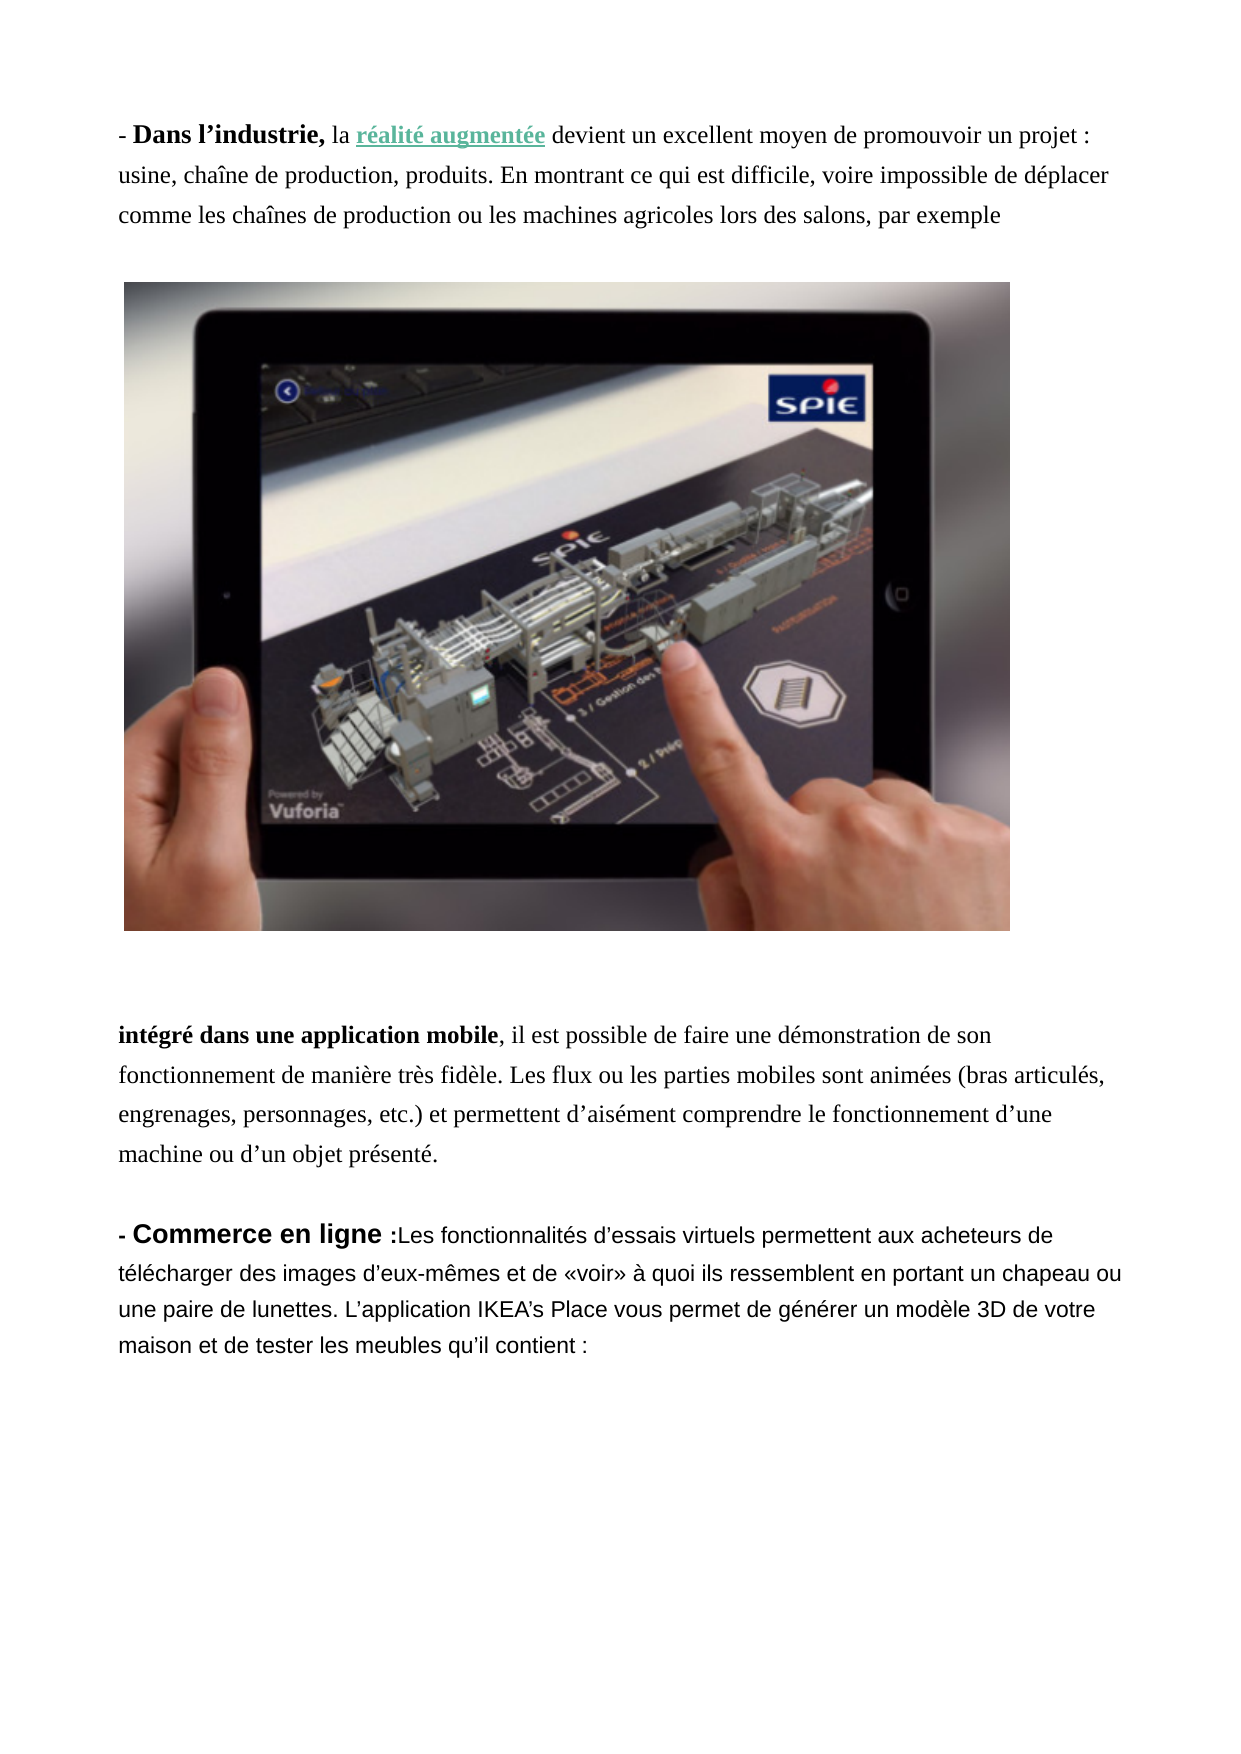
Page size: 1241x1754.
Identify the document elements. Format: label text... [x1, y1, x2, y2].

picture [124, 282, 1010, 931]
text - Commerce en ligne :Les fonctionnalités d’essais virtuels permettent aux acheteurs de télécharger des images d’eux-mêmes et de «voir» à quoi ils ressemblent en portant un chapeau ou une paire de lunettes. L’application IKEA’s Place vous permet de générer un modèle 3D de votre maison et de tester les meubles qu’il contient : [118, 1218, 1122, 1359]
text intégré dans une application mobile, il est possible de faire une démonstration de son fonctionnement de manière très fidèle. Les flux ou les parties mobiles sont animées (bras articulés, engrenages, personnages, etc.) et permettent d’aisément comprendre le fonctionnement d’une machine ou d’un objet présenté. [118, 1020, 1122, 1168]
text - Dans l’industrie, la réalité augmentée devient un excellent moyen de promouvoir un projet : usine, chaîne de production, produits. En montrant ce qui est difficile, voire impossible de déplacer comme les chaînes de production ou les machines agricoles lors des salons, par exemple [118, 118, 1122, 228]
